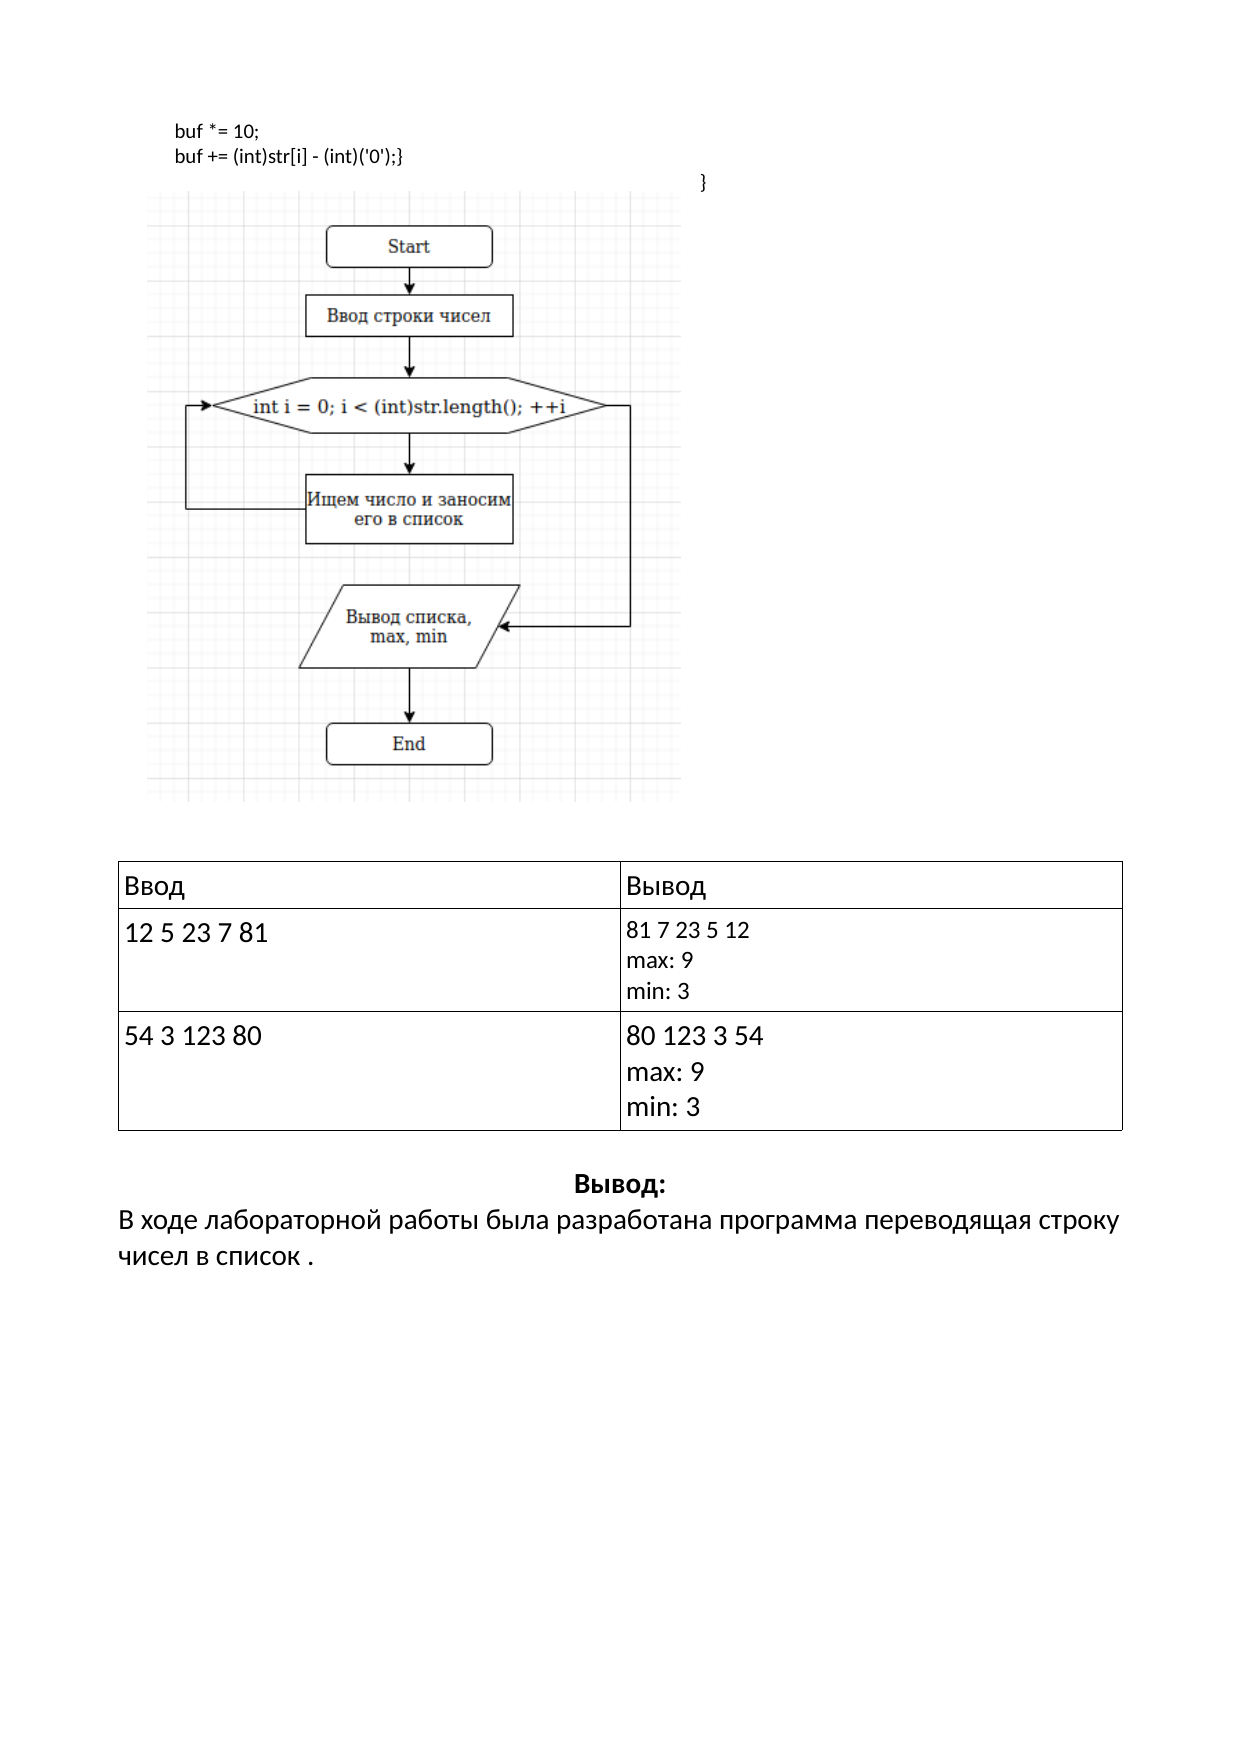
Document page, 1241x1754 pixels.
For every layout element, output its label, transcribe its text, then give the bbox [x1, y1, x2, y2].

text } [118, 169, 1122, 194]
table_cell 54 3 123 80 [119, 1012, 620, 1130]
text В ходе лабораторной работы была разработана программа переводящая строку чисел в список . [118, 1201, 1122, 1272]
table_cell 80 123 3 54 max: 9 min: 3 [621, 1012, 1122, 1130]
table_header Ввод [119, 862, 620, 908]
text Вывод: [118, 1166, 1122, 1201]
table_cell 12 5 23 7 81 [119, 909, 620, 1011]
table_header Вывод [621, 862, 1122, 908]
picture [280, 191, 548, 802]
text buf *= 10; [118, 118, 1122, 143]
table_cell 81 7 23 5 12 max: 9 min: 3 [621, 909, 1122, 1011]
text buf += (int)str[i] - (int)('0');} [118, 143, 1122, 169]
